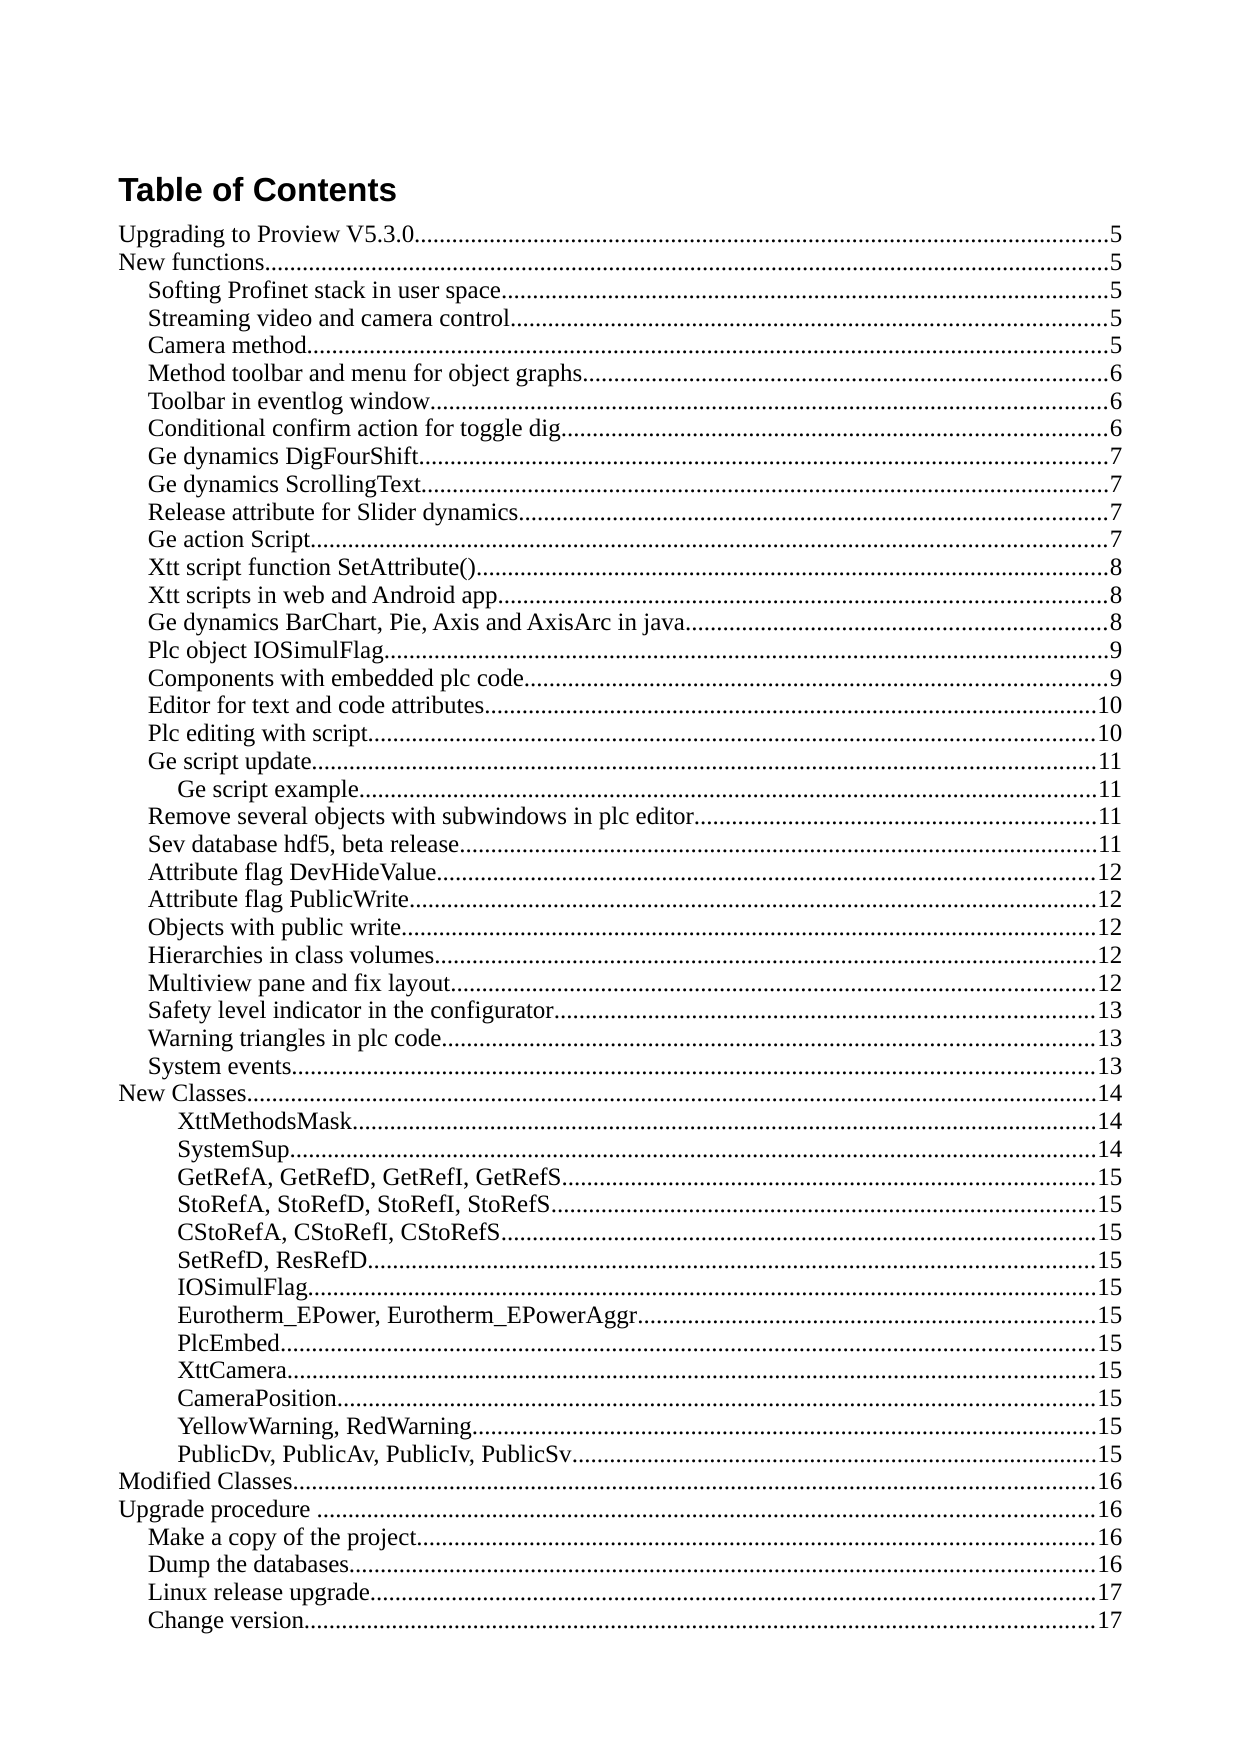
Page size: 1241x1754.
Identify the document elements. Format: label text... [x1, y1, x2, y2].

text Upgrade procedure 16 [118, 1495, 1122, 1523]
text Editor for text and code attributes 10 [148, 692, 1122, 719]
text Make a copy of the project 16 [148, 1523, 1122, 1551]
text CStoRefA, CStoRefI, CStoRefS 15 [177, 1218, 1122, 1246]
subtitle Table of Contents [118, 171, 1122, 208]
text New functions 5 [118, 248, 1122, 276]
text Release attribute for Slider dynamics 7 [148, 498, 1122, 525]
text Toolbar in eventlog window 6 [148, 387, 1122, 414]
text Xtt scripts in web and Android app 8 [148, 581, 1122, 608]
text Method toolbar and menu for object graphs 6 [148, 359, 1122, 387]
text Ge dynamics ScrollingText 7 [148, 470, 1122, 498]
text Attribute flag PublicWrite 12 [148, 886, 1122, 913]
text Remove several objects with subwindows in plc editor 11 [148, 802, 1122, 830]
text Change version 17 [148, 1606, 1122, 1634]
text YellowWarning, RedWarning 15 [177, 1412, 1122, 1440]
text Multiview pane and fix layout 12 [148, 969, 1122, 996]
text Ge script update 11 [148, 747, 1122, 775]
text PlcEmbed 15 [177, 1329, 1122, 1357]
text Eurotherm_EPower, Eurotherm_EPowerAggr 15 [177, 1301, 1122, 1329]
text Conditional confirm action for toggle dig 6 [148, 414, 1122, 442]
text Hierarchies in class volumes 12 [148, 941, 1122, 969]
text Objects with public write 12 [148, 913, 1122, 941]
text Ge dynamics DigFourShift 7 [148, 442, 1122, 470]
text StoRefA, StoRefD, StoRefI, StoRefS 15 [177, 1190, 1122, 1218]
text Ge dynamics BarChart, Pie, Axis and AxisArc in java 8 [148, 608, 1122, 636]
text Camera method 5 [148, 331, 1122, 359]
text Sev database hdf5, beta release 11 [148, 830, 1122, 858]
text Safety level indicator in the configurator 13 [148, 996, 1122, 1024]
text IOSimulFlag 15 [177, 1273, 1122, 1301]
text Softing Profinet stack in user space 5 [148, 276, 1122, 304]
text Plc object IOSimulFlag 9 [148, 636, 1122, 664]
text System events 13 [148, 1052, 1122, 1079]
text Ge script example 11 [177, 775, 1122, 802]
text Upgrading to Proview V5.3.0 5 [118, 221, 1122, 248]
text Dump the databases 16 [148, 1551, 1122, 1578]
text Warning triangles in plc code 13 [148, 1024, 1122, 1052]
text Modified Classes 16 [118, 1467, 1122, 1495]
text GetRefA, GetRefD, GetRefI, GetRefS 15 [177, 1163, 1122, 1190]
text Linux release upgrade 17 [148, 1578, 1122, 1606]
text SetRefD, ResRefD 15 [177, 1246, 1122, 1273]
text Xtt script function SetAttribute() 8 [148, 553, 1122, 581]
text Streaming video and camera control 5 [148, 304, 1122, 331]
text CameraPosition 15 [177, 1384, 1122, 1412]
text PublicDv, PublicAv, PublicIv, PublicSv 15 [177, 1440, 1122, 1467]
text Components with embedded plc code 9 [148, 664, 1122, 692]
text Plc editing with script 10 [148, 719, 1122, 747]
text New Classes 14 [118, 1079, 1122, 1107]
text Attribute flag DevHideValue 12 [148, 858, 1122, 886]
text SystemSup 14 [177, 1135, 1122, 1163]
text XttCamera 15 [177, 1357, 1122, 1384]
text Ge action Script 7 [148, 525, 1122, 553]
text XttMethodsMask 14 [177, 1107, 1122, 1135]
